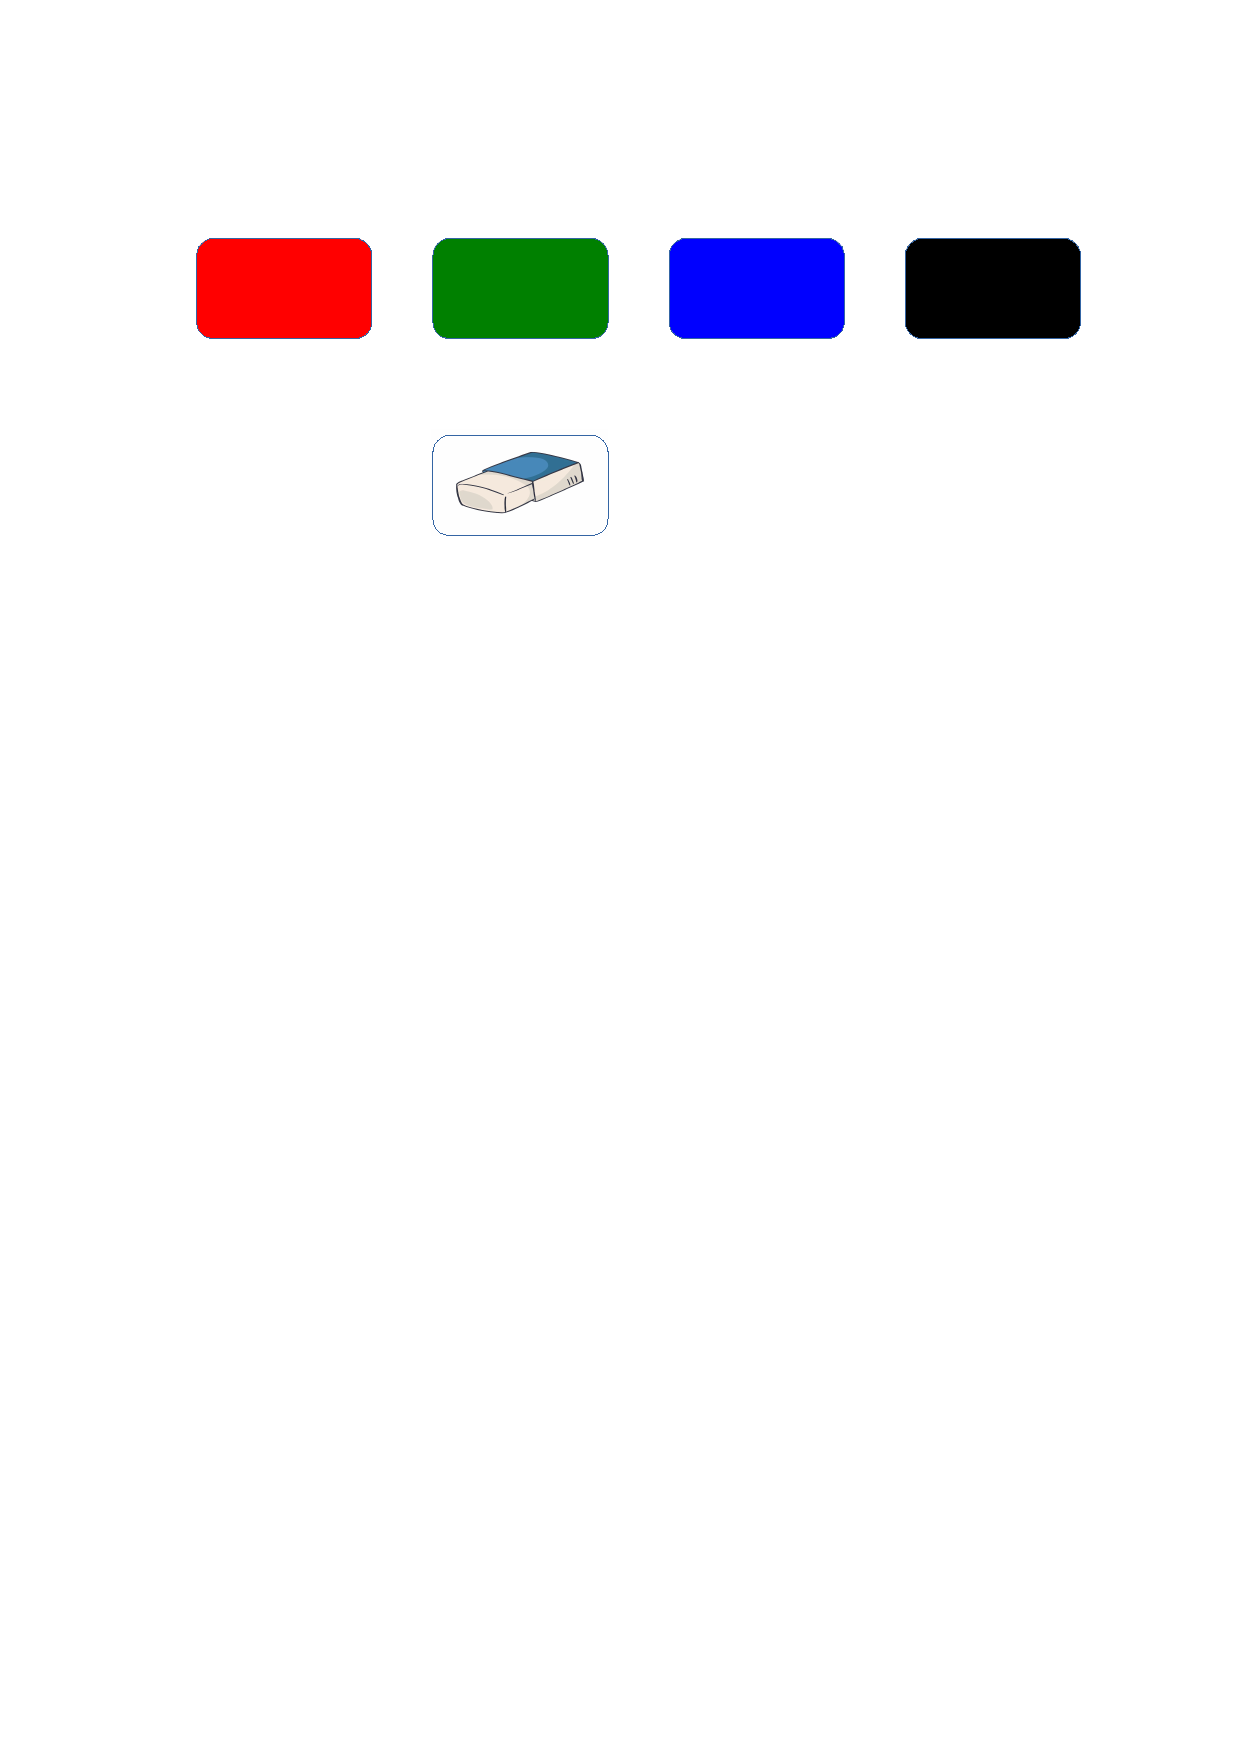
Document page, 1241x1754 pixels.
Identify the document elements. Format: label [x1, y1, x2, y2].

picture [431, 429, 608, 536]
